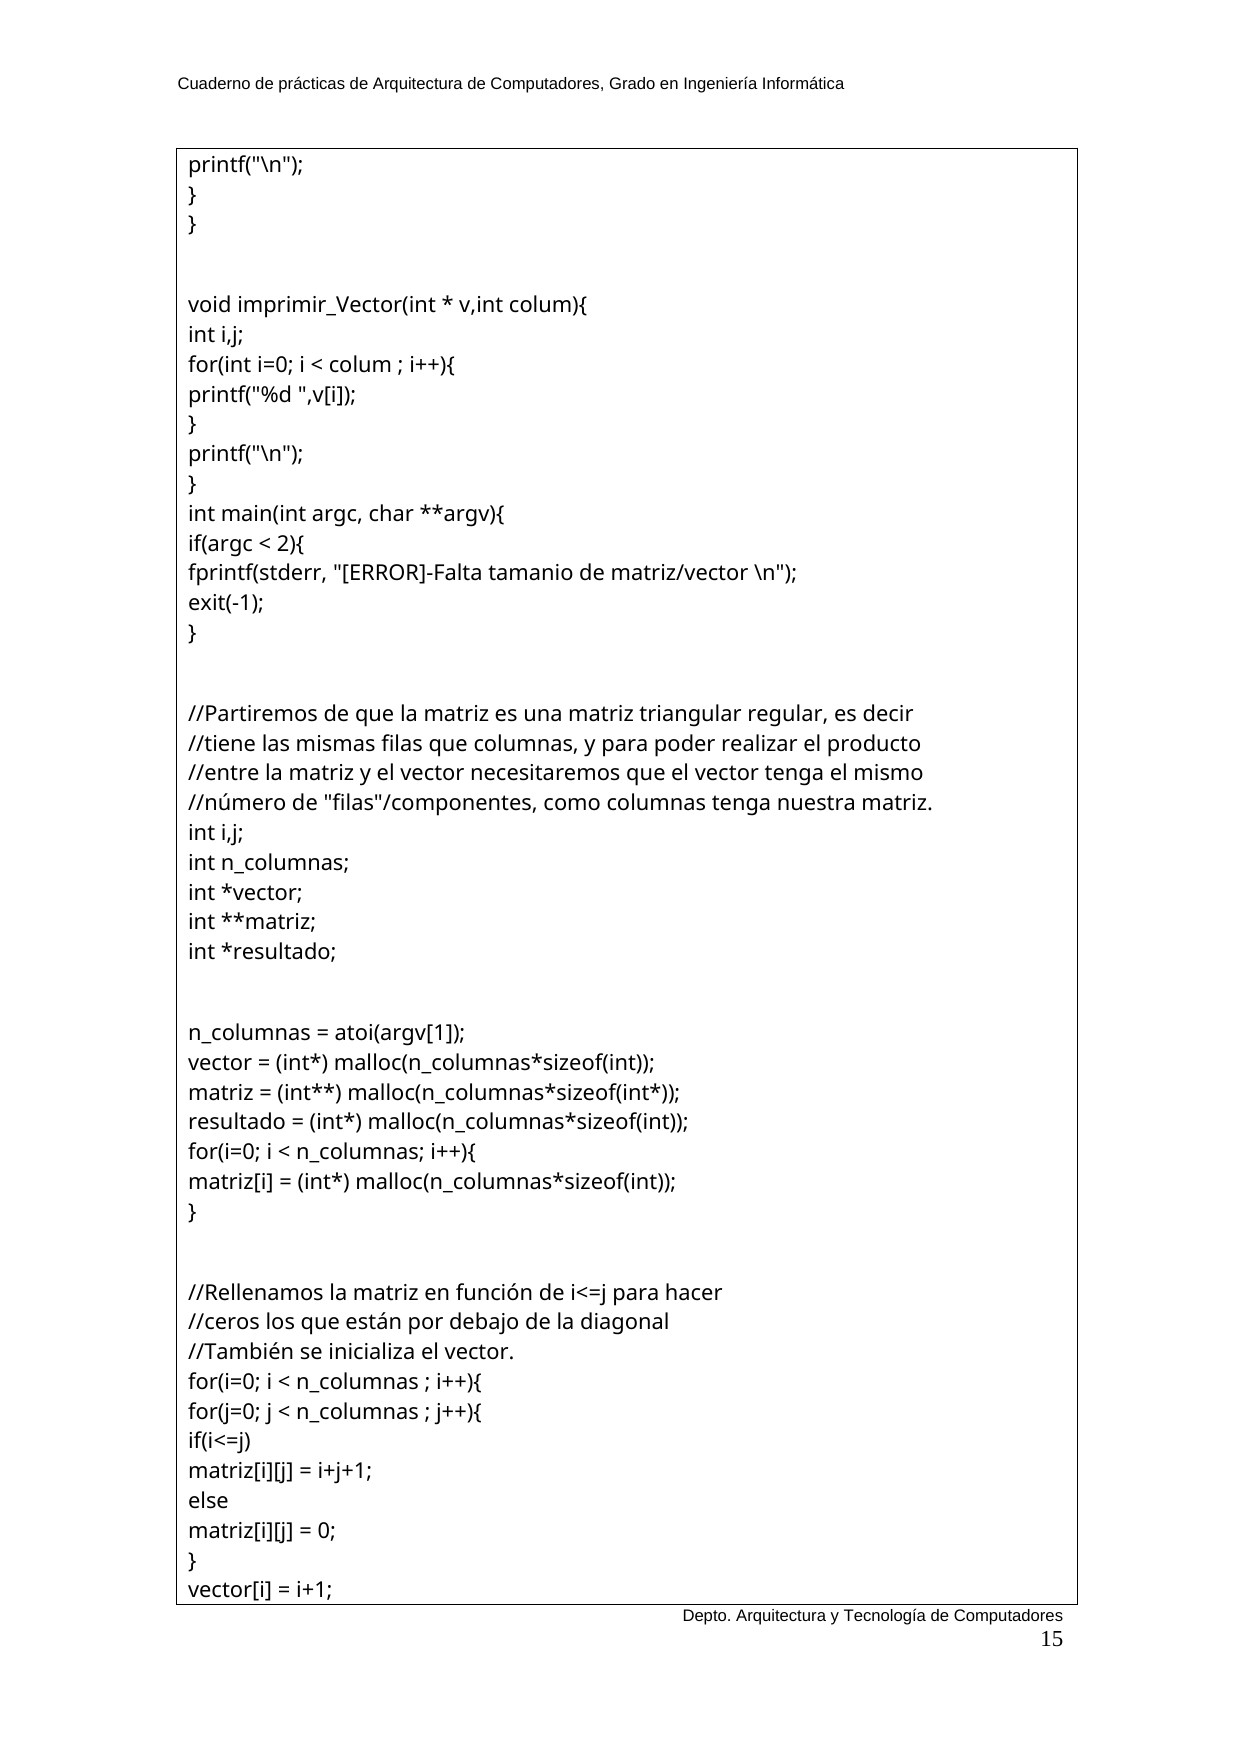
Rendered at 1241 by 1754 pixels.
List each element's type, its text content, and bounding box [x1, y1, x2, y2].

table_header printf("\n"); } } void imprimir_Vector(int * v,int colum){ int i,j; for(int i=0; i < colum ; i++){ printf("%d ",v[i]); } printf("\n"); } int main(int argc, char **argv){ if(argc < 2){ fprintf(stderr, "[ERROR]-Falta tamanio de matriz/vector \n"); exit(-1); } //Partiremos de que la matriz es una matriz triangular regular, es decir //tiene las mismas filas que columnas, y para poder realizar el producto //entre la matriz y el vector necesitaremos que el vector tenga el mismo //número de "filas"/componentes, como columnas tenga nuestra matriz. int i,j; int n_columnas; int *vector; int **matriz; int *resultado; n_columnas = atoi(argv[1]); vector = (int*) malloc(n_columnas*sizeof(int)); matriz = (int**) malloc(n_columnas*sizeof(int*)); resultado = (int*) malloc(n_columnas*sizeof(int)); for(i=0; i < n_columnas; i++){ matriz[i] = (int*) malloc(n_columnas*sizeof(int)); } //Rellenamos la matriz en función de i<=j para hacer //ceros los que están por debajo de la diagonal //También se inicializa el vector. for(i=0; i < n_columnas ; i++){ for(j=0; j < n_columnas ; j++){ if(i<=j) matriz[i][j] = i+j+1; else matriz[i][j] = 0; } vector[i] = i+1; [177, 149, 1077, 1604]
